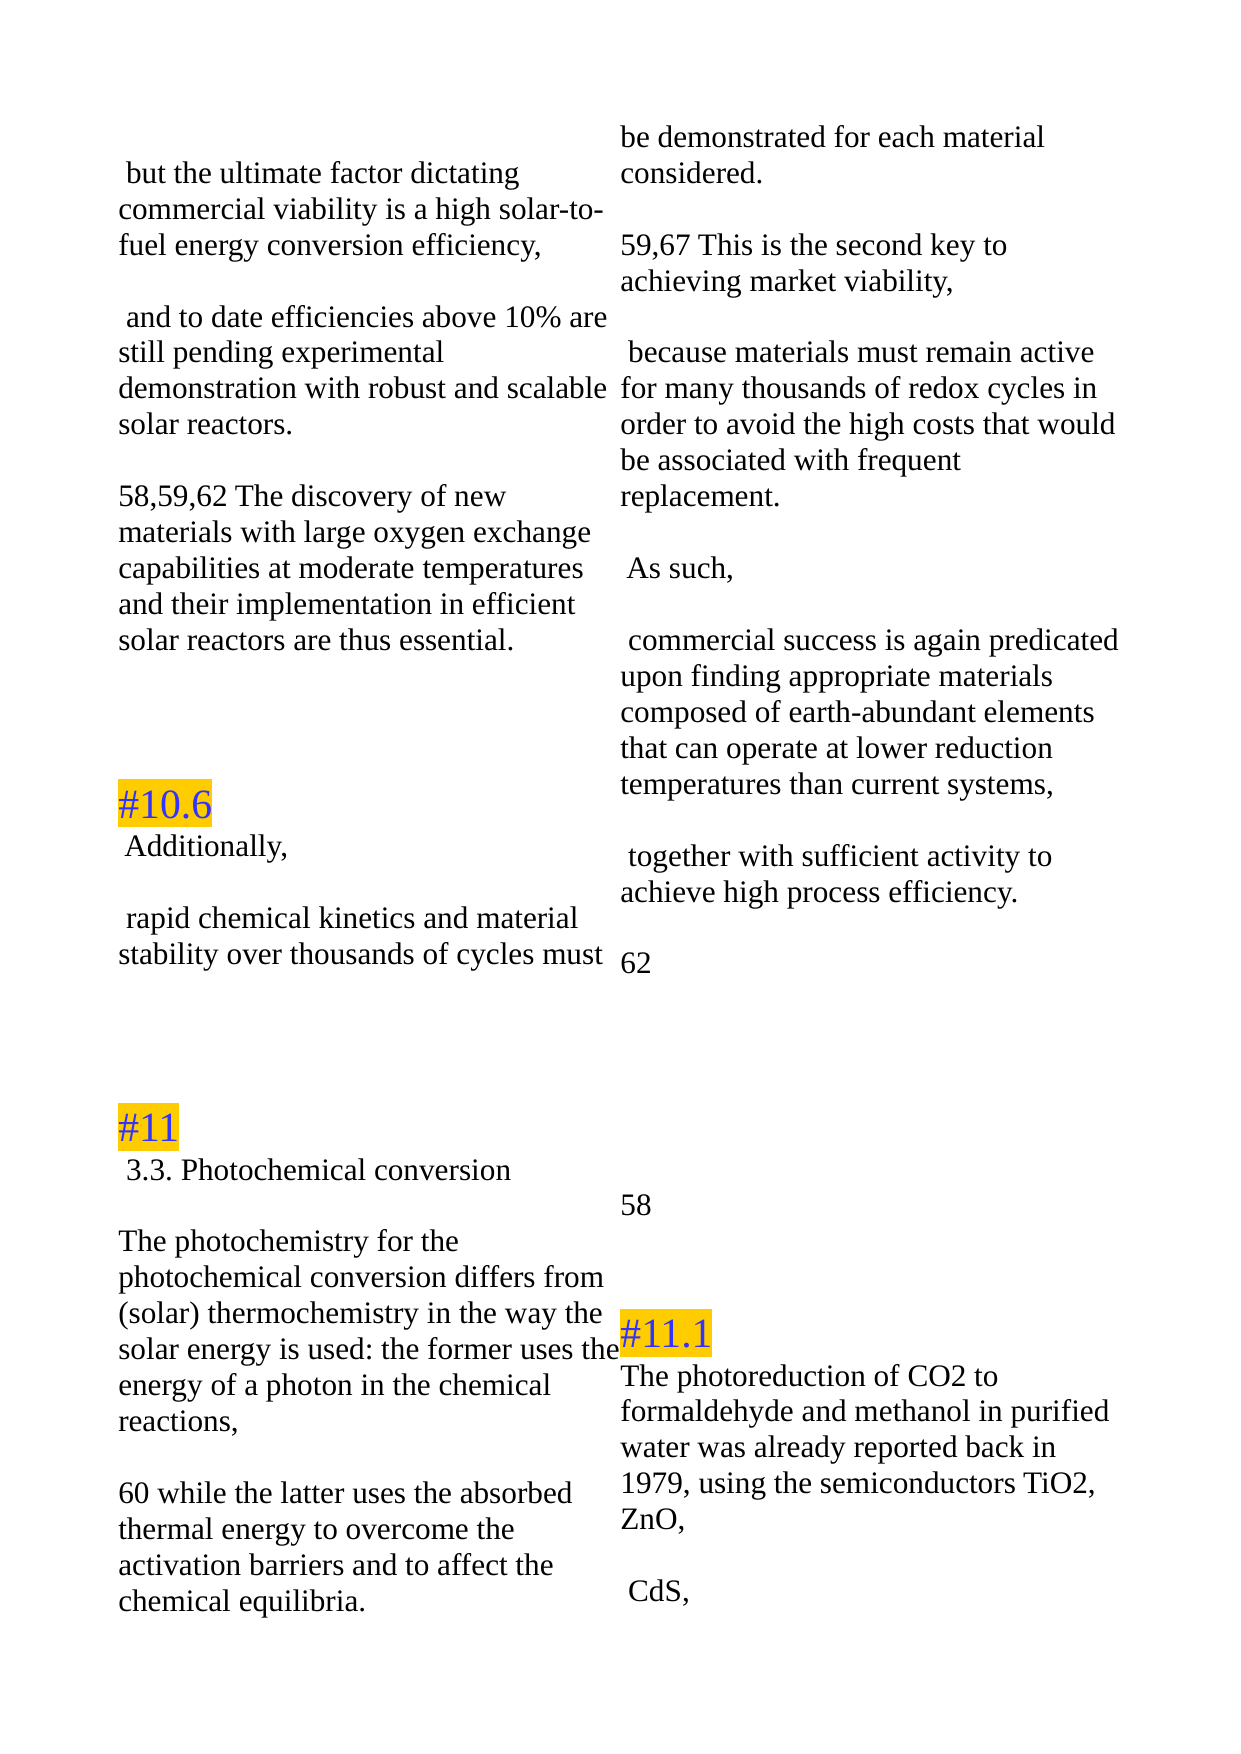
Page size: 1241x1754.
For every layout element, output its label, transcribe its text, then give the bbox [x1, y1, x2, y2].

text As such, [620, 549, 1122, 585]
text The photoreduction of CO2 to formaldehyde and methanol in purified water was already reported back in 1979, using the semiconductors TiO2, ZnO, [620, 1357, 1122, 1536]
text #11.1 [620, 1309, 1122, 1357]
text together with sufficient activity to achieve high process efficiency. [620, 837, 1122, 909]
text #11 [118, 1103, 1122, 1151]
text 60 while the latter uses the absorbed thermal energy to overcome the activation barriers and to affect the chemical equilibria. [118, 1474, 620, 1618]
text 3.3. Photochemical conversion [118, 1151, 620, 1187]
text #10.6 [118, 779, 620, 827]
text but the ultimate factor dictating commercial viability is a high solar-to-fuel energy conversion efficiency, [118, 154, 620, 262]
text 58,59,62 The discovery of new materials with large oxygen exchange capabilities at moderate temperatures and their implementation in efficient solar reactors are thus essential. [118, 477, 620, 657]
text The photochemistry for the photochemical conversion differs from (solar) thermochemistry in the way the solar energy is used: the former uses the energy of a photon in the chemical reactions, [118, 1223, 620, 1438]
text CdS, [620, 1572, 1122, 1608]
text Additionally, [118, 827, 620, 863]
text because materials must remain active for many thousands of redox cycles in order to avoid the high costs that would be associated with frequent replacement. [620, 334, 1122, 513]
text and to date efficiencies above 10% are still pending experimental demonstration with robust and scalable solar reactors. [118, 298, 620, 442]
text be demonstrated for each material considered. [620, 118, 1122, 190]
text 58 [620, 1187, 1122, 1223]
text 62 [620, 945, 1122, 981]
text commercial success is again predicated upon finding appropriate materials composed of earth-abundant elements that can operate at lower reduction temperatures than current systems, [620, 621, 1122, 801]
text 59,67 This is the second key to achieving market viability, [620, 226, 1122, 298]
text rapid chemical kinetics and material stability over thousands of cycles must [118, 899, 620, 971]
